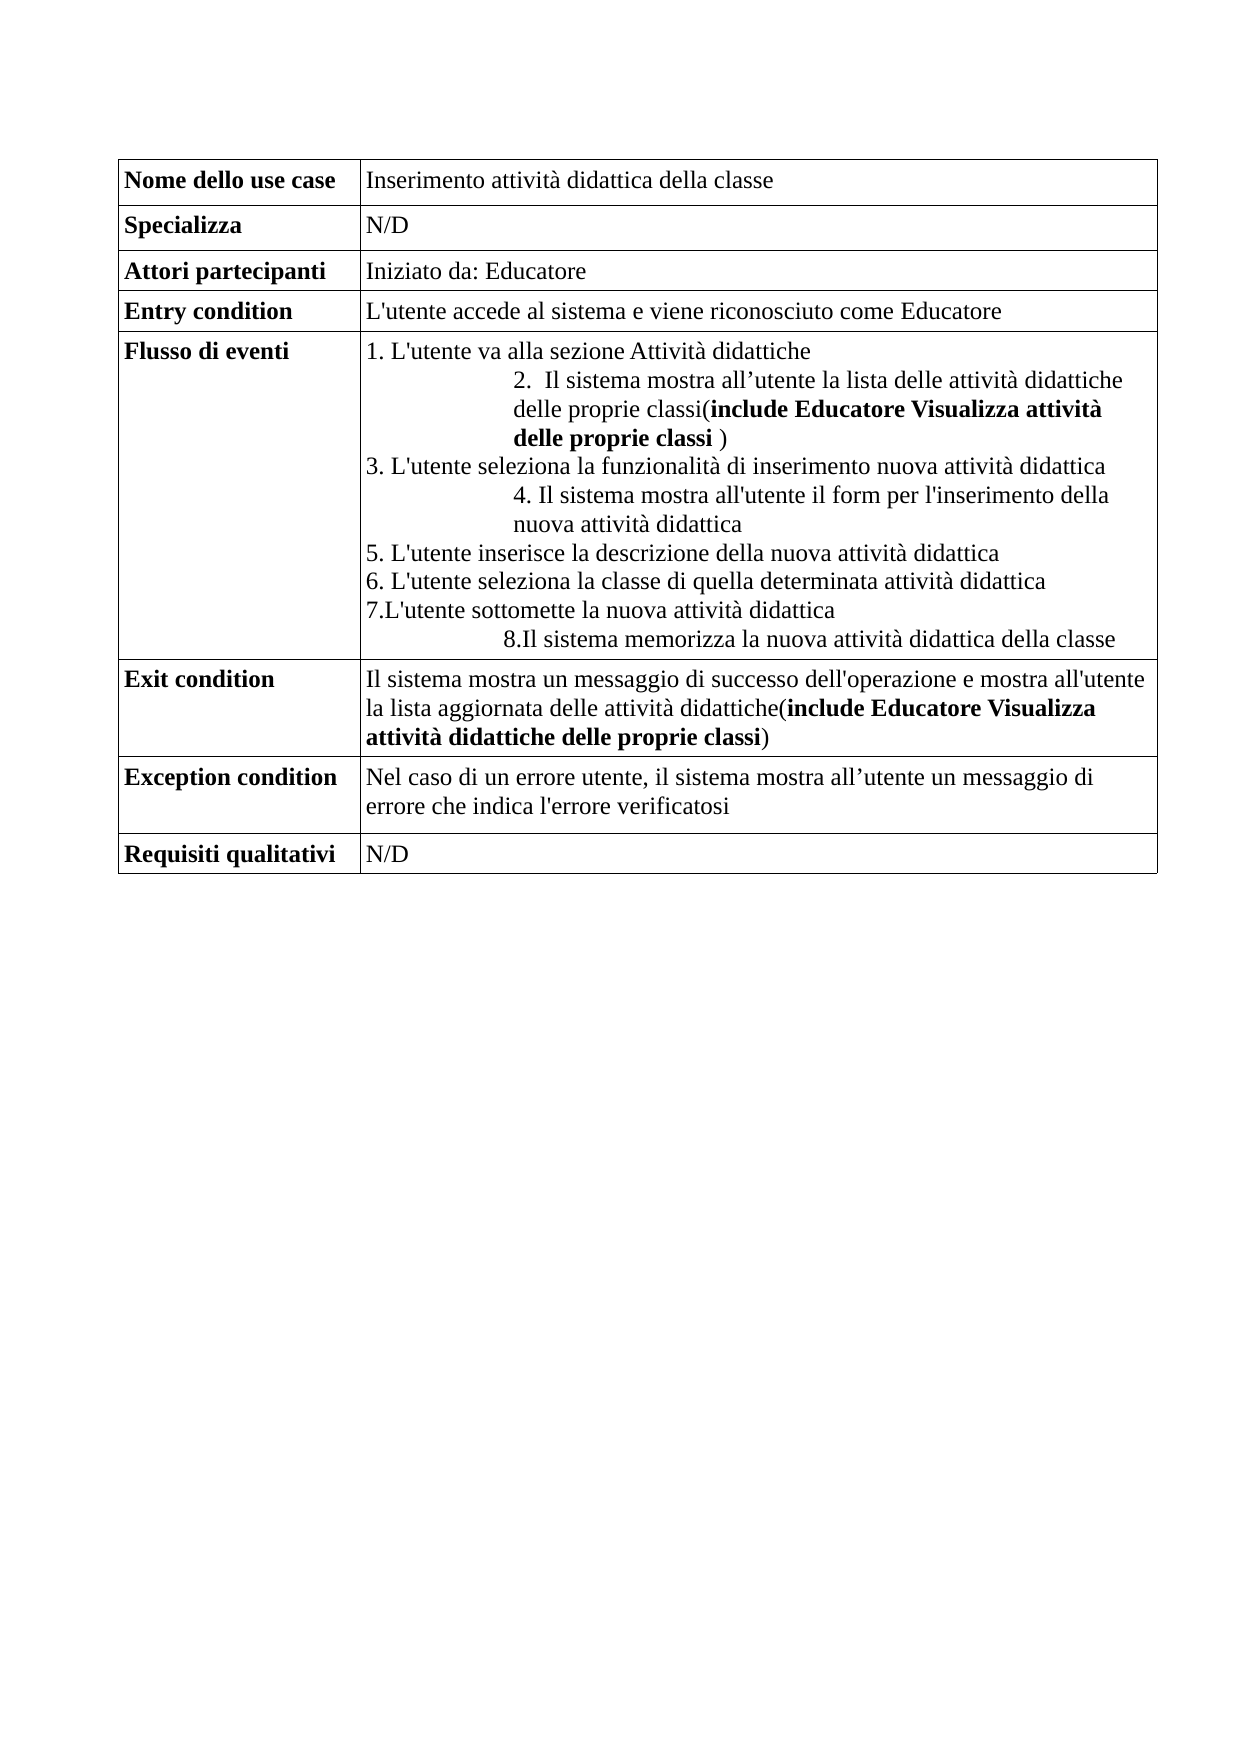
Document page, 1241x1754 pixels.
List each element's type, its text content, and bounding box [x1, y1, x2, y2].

table_cell N/D [361, 834, 1157, 873]
table_cell Exit condition [119, 660, 360, 756]
table_cell Exception condition [119, 757, 360, 833]
table_cell Specializza [119, 206, 360, 250]
table_cell Entry condition [119, 291, 360, 331]
table_cell Attori partecipanti [119, 251, 360, 290]
table_cell Nel caso di un errore utente, il sistema mostra all’utente un messaggio di errore che indica l'errore verificatosi [361, 757, 1157, 833]
table_cell Flusso di eventi [119, 332, 360, 658]
table_cell L'utente va alla sezione Attività didattiche Il sistema mostra all’utente la lista delle attività didattiche delle proprie classi(include Educatore Visualizza attività delle proprie classi ) L'utente seleziona la funzionalità di inserimento nuova attività didattica Il sistema mostra all'utente il form per l'inserimento della nuova attività didattica L'utente inserisce la descrizione della nuova attività didattica 6. L'utente seleziona la classe di quella determinata attività didattica 7.L'utente sottomette la nuova attività didattica 8.Il sistema memorizza la nuova attività didattica della classe [361, 332, 1157, 658]
table_header Nome dello use case [119, 160, 360, 205]
table_cell Iniziato da: Educatore [361, 251, 1157, 290]
table_cell Requisiti qualitativi [119, 834, 360, 873]
table_cell N/D [361, 206, 1157, 250]
table_cell L'utente accede al sistema e viene riconosciuto come Educatore [361, 291, 1157, 331]
table_cell Il sistema mostra un messaggio di successo dell'operazione e mostra all'utente la lista aggiornata delle attività didattiche(include Educatore Visualizza attività didattiche delle proprie classi) [361, 660, 1157, 756]
table_header Inserimento attività didattica della classe [361, 160, 1157, 205]
